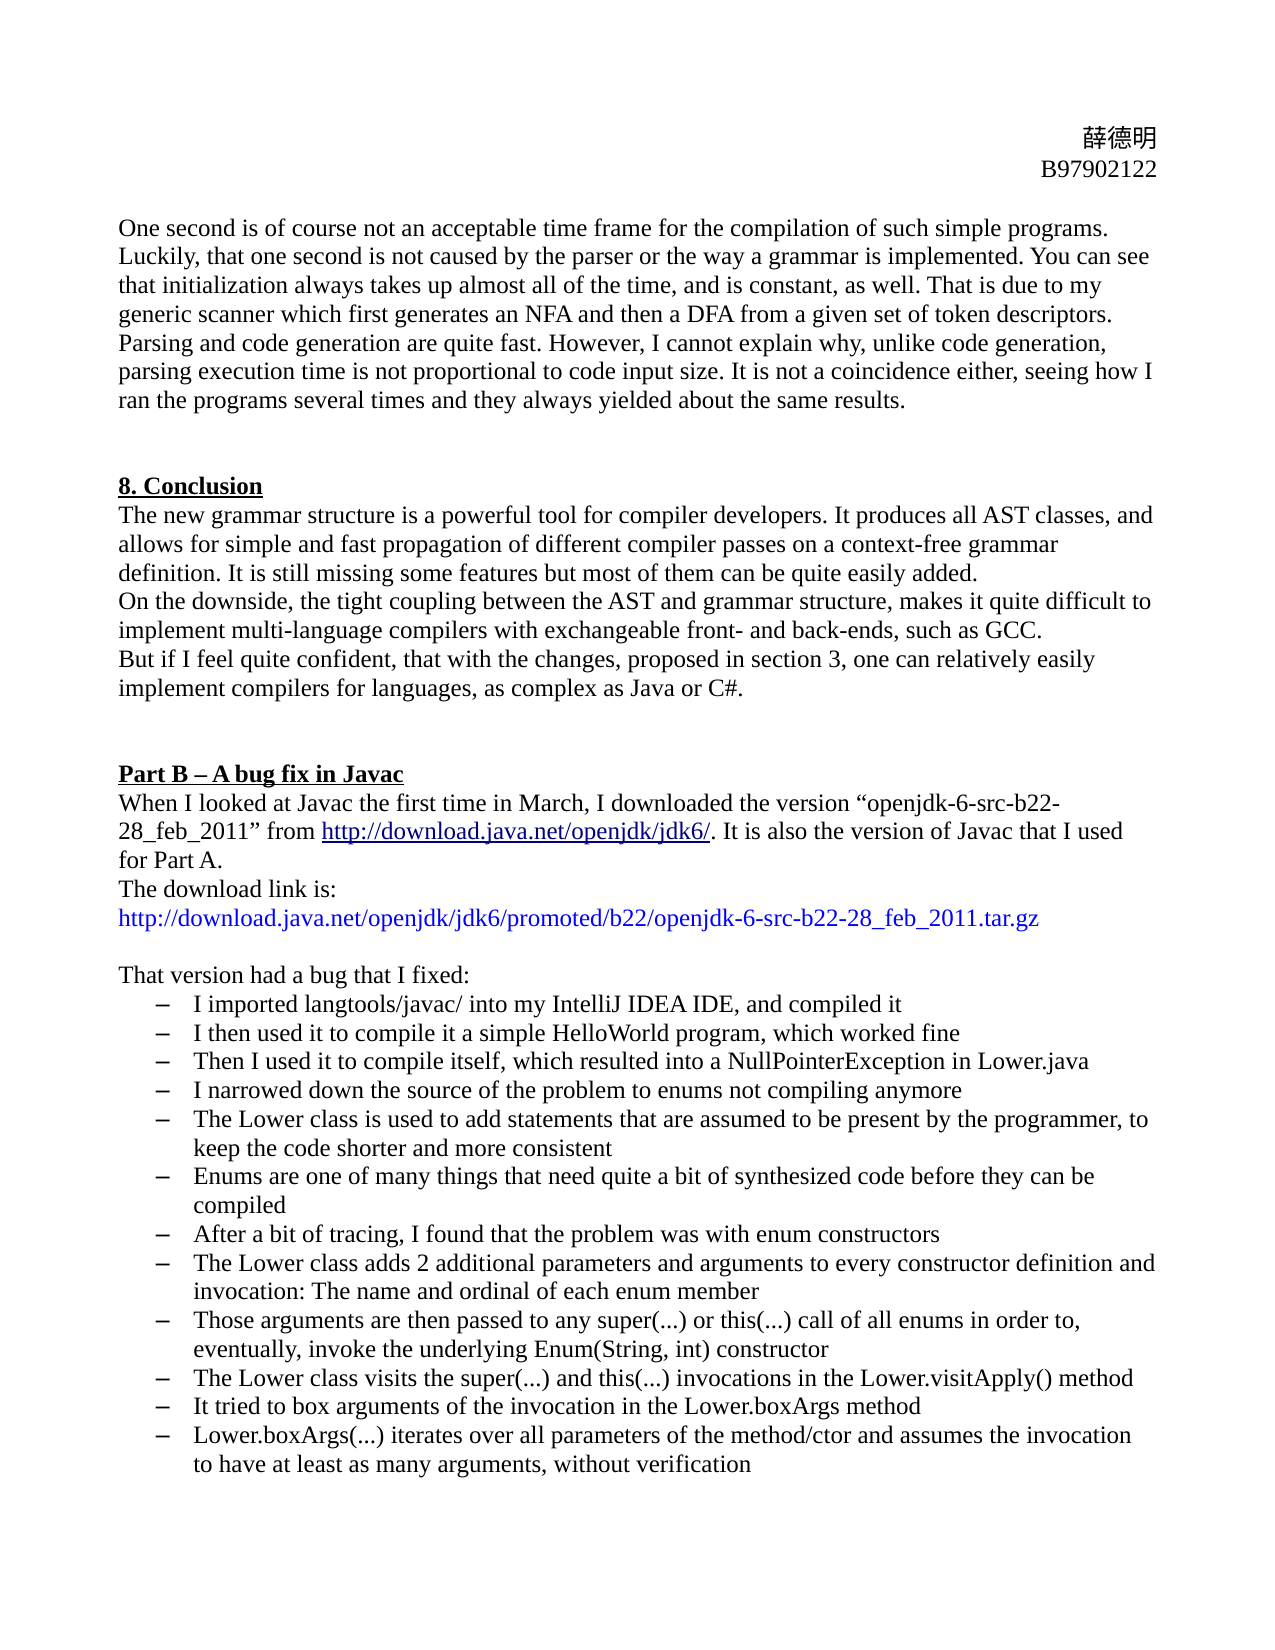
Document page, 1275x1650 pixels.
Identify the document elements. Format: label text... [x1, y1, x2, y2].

text 8. Conclusion [118, 471, 1157, 500]
list It tried to box arguments of the invocation in the Lower.boxArgs method [156, 1391, 1157, 1420]
list Then I used it to compile itself, which resulted into a NullPointerException in Lower.java [156, 1046, 1157, 1075]
text The new grammar structure is a powerful tool for compiler developers. It produces all AST classes, and allows for simple and fast propagation of different compiler passes on a context-free grammar definition. It is still missing some features but most of them can be quite easily added. [118, 500, 1157, 586]
list The Lower class is used to add statements that are assumed to be present by the programmer, to keep the code shorter and more consistent [156, 1104, 1157, 1161]
list The Lower class adds 2 additional parameters and arguments to every constructor definition and invocation: The name and ordinal of each enum member [156, 1248, 1157, 1305]
text http://download.java.net/openjdk/jdk6/promoted/b22/openjdk-6-src-b22-28_feb_2011.tar.gz [118, 903, 1157, 931]
list Enums are one of many things that need quite a bit of synthesized code before they can be compiled [156, 1161, 1157, 1219]
text One second is of course not an acceptable time frame for the compilation of such simple programs. Luckily, that one second is not caused by the parser or the way a grammar is implemented. You can see that initialization always takes up almost all of the time, and is constant, as well. That is due to my generic scanner which first generates an NFA and then a DFA from a given set of token descriptors. [118, 213, 1157, 328]
list I imported langtools/javac/ into my IntelliJ IDEA IDE, and compiled it [156, 989, 1157, 1018]
list Lower.boxArgs(...) iterates over all parameters of the method/ctor and assumes the invocation to have at least as many arguments, without verification [156, 1420, 1157, 1478]
text That version had a bug that I fixed: [118, 960, 1157, 989]
text On the downside, the tight coupling between the AST and grammar structure, makes it quite difficult to implement multi-language compilers with exchangeable front- and back-ends, such as GCC. [118, 586, 1157, 644]
list Those arguments are then passed to any super(...) or this(...) call of all enums in order to, eventually, invoke the underlying Enum(String, int) constructor [156, 1305, 1157, 1363]
text Parsing and code generation are quite fast. However, I cannot explain why, unlike code generation, parsing execution time is not proportional to code input size. It is not a coincidence either, seeing how I ran the programs several times and they always yielded about the same results. [118, 328, 1157, 414]
list After a bit of tracing, I found that the problem was with enum constructors [156, 1219, 1157, 1248]
text The download link is: [118, 874, 1157, 903]
list The Lower class visits the super(...) and this(...) invocations in the Lower.visitApply() method [156, 1363, 1157, 1391]
list I narrowed down the source of the problem to enums not compiling anymore [156, 1075, 1157, 1104]
list I then used it to compile it a simple HelloWorld program, which worked fine [156, 1018, 1157, 1046]
text But if I feel quite confident, that with the changes, proposed in section 3, one can relatively easily implement compilers for languages, as complex as Java or C#. [118, 644, 1157, 701]
text Part B – A bug fix in Javac [118, 759, 1157, 788]
text When I looked at Javac the first time in March, I downloaded the version “openjdk-6-src-b22-28_feb_2011” from http://download.java.net/openjdk/jdk6/. It is also the version of Javac that I used for Part A. [118, 788, 1157, 874]
